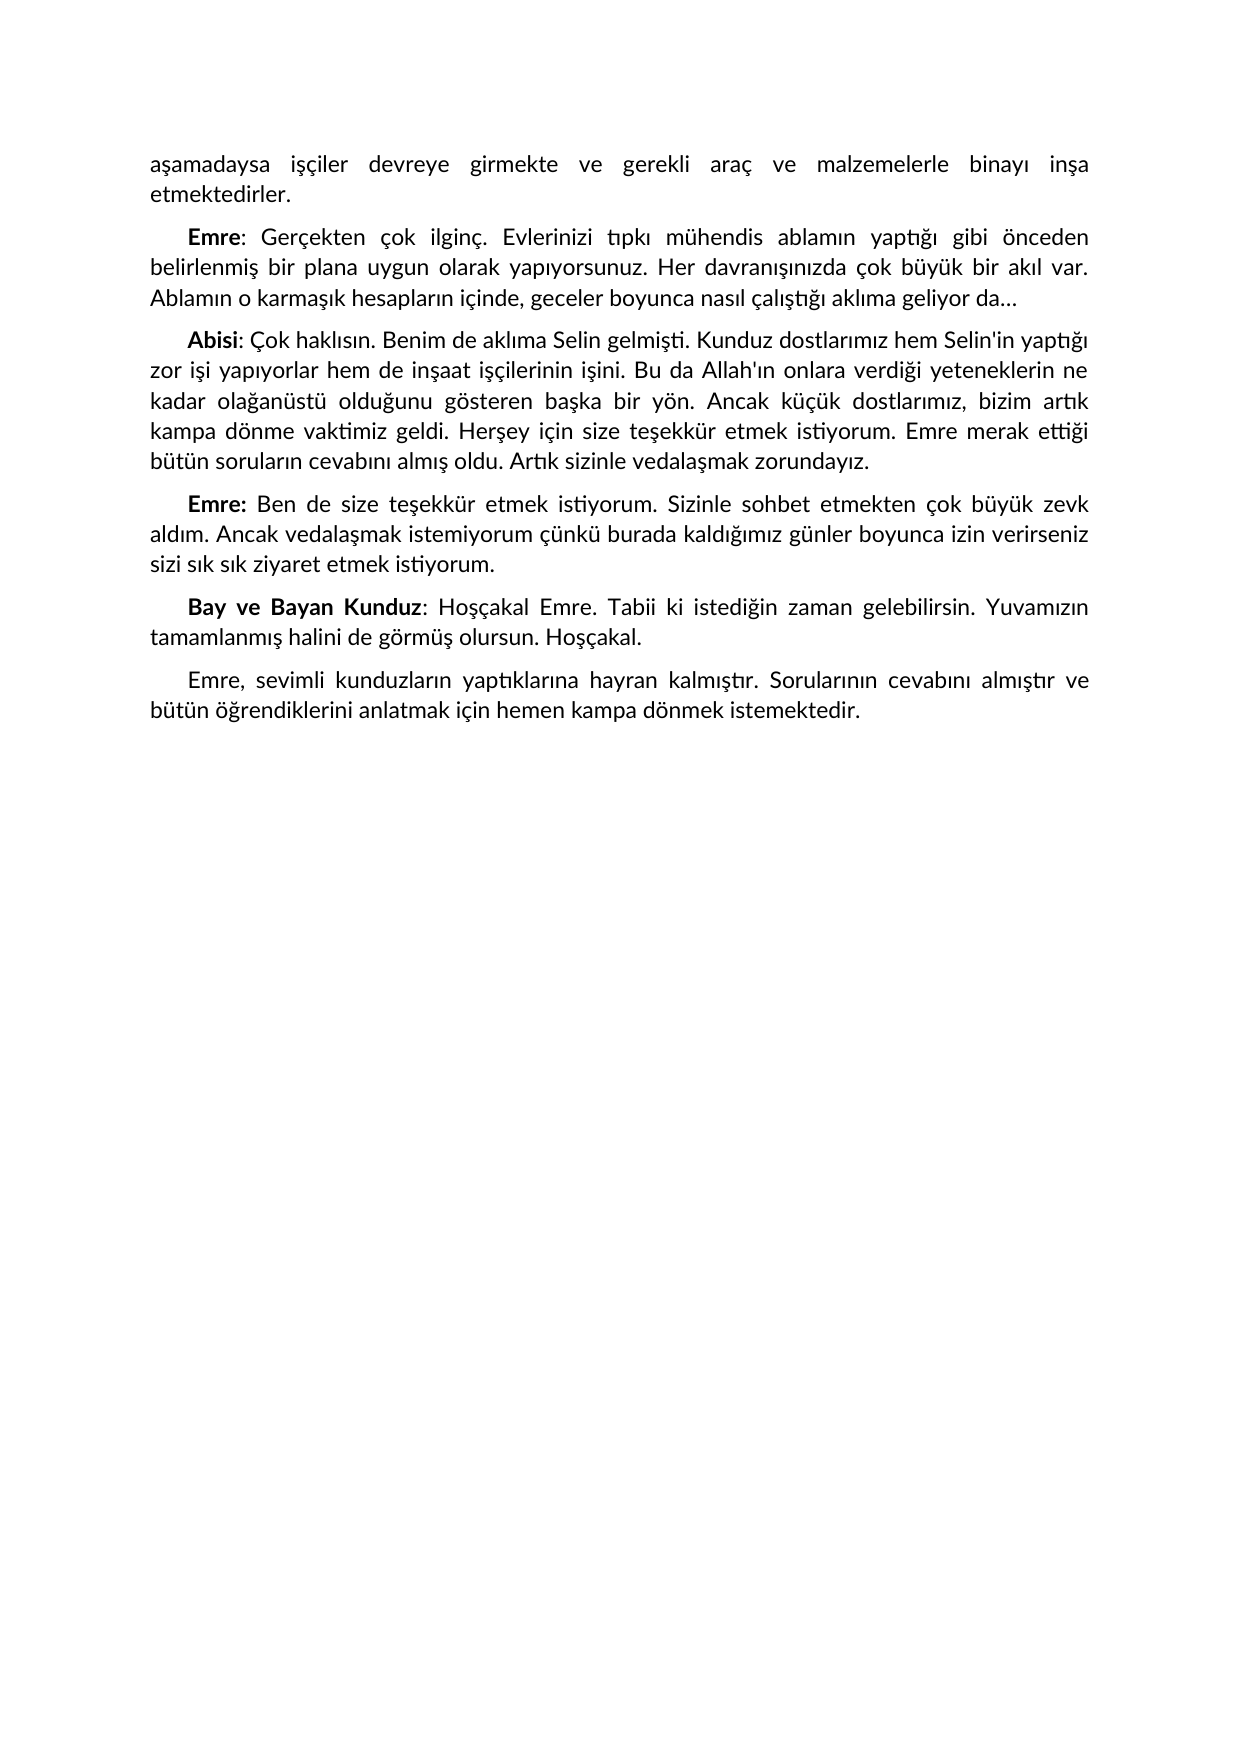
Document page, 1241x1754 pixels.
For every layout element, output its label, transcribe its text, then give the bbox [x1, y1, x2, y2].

text Abisi: Çok haklısın. Benim de aklıma Selin gelmişti. Kunduz dostlarımız hem Selin'in yaptığı zor işi yapıyorlar hem de inşaat işçilerinin işini. Bu da Allah'ın onlara verdiği yeteneklerin ne kadar olağanüstü olduğunu gösteren başka bir yön. Ancak küçük dostlarımız, bizim artık kampa dönme vaktimiz geldi. Herşey için size teşekkür etmek istiyorum. Emre merak ettiği bütün soruların cevabını almış oldu. Artık sizinle vedalaşmak zorundayız. [150, 326, 1090, 474]
text Emre, sevimli kunduzların yaptıklarına hayran kalmıştır. Sorularının cevabını almıştır ve bütün öğrendiklerini anlatmak için hemen kampa dönmek istemektedir. [150, 666, 1090, 723]
text Emre: Gerçekten çok ilginç. Evlerinizi tıpkı mühendis ablamın yaptığı gibi önceden belirlenmiş bir plana uygun olarak yapıyorsunuz. Her davranışınızda çok büyük bir akıl var. Ablamın o karmaşık hesapların içinde, geceler boyunca nasıl çalıştığı aklıma geliyor da… [150, 223, 1090, 311]
text Emre: Ben de size teşekkür etmek istiyorum. Sizinle sohbet etmekten çok büyük zevk aldım. Ancak vedalaşmak istemiyorum çünkü burada kaldığımız günler boyunca izin verirseniz sizi sık sık ziyaret etmek istiyorum. [150, 489, 1090, 577]
text aşamadaysa işçiler devreye girmekte ve gerekli araç ve malzemelerle binayı inşa etmektedirler. [150, 150, 1090, 208]
text Bay ve Bayan Kunduz: Hoşçakal Emre. Tabii ki istediğin zaman gelebilirsin. Yuvamızın tamamlanmış halini de görmüş olursun. Hoşçakal. [150, 593, 1090, 650]
